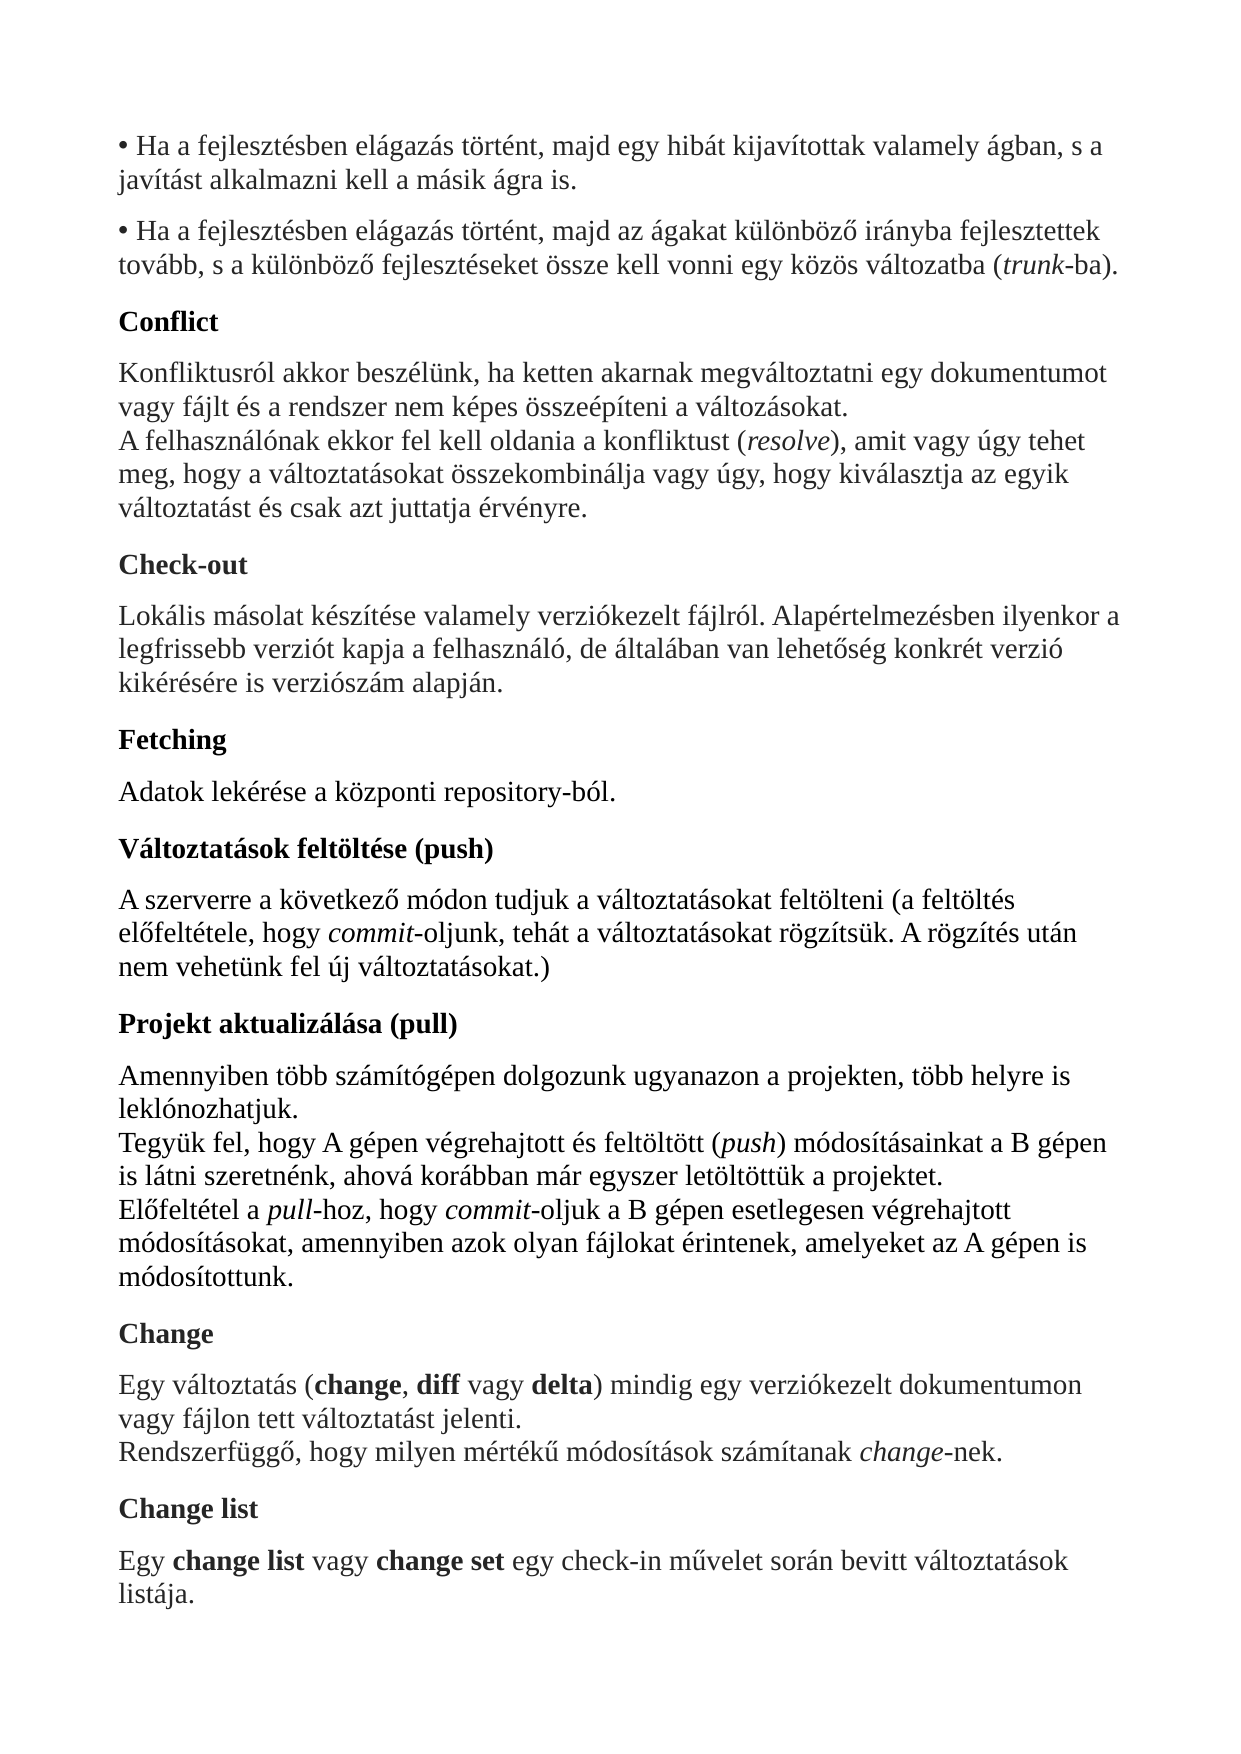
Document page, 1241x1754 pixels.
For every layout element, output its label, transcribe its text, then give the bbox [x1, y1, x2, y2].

text Adatok lekérése a központi repository-ból. [118, 774, 1122, 807]
text A szerverre a következő módon tudjuk a változtatásokat feltölteni (a feltöltés előfeltétele, hogy commit-oljunk, tehát a változtatásokat rögzítsük. A rögzítés után nem vehetünk fel új változtatásokat.) [118, 882, 1122, 983]
text Amennyiben több számítógépen dolgozunk ugyanazon a projekten, több helyre is leklónozhatjuk. Tegyük fel, hogy A gépen végrehajtott és feltöltött (push) módosításainkat a B gépen is látni szeretnénk, ahová korábban már egyszer letöltöttük a projektet. Előfeltétel a pull-hoz, hogy commit-oljuk a B gépen esetlegesen végrehajtott módosításokat, amennyiben azok olyan fájlokat érintenek, amelyeket az A gépen is módosítottunk. [118, 1058, 1122, 1292]
subtitle Change [118, 1316, 1122, 1349]
list Ha a fejlesztésben elágazás történt, majd az ágakat különböző irányba fejlesztettek tovább, s a különböző fejlesztéseket össze kell vonni egy közös változatba (trunk-ba). [118, 213, 1122, 281]
subtitle Change list [118, 1492, 1122, 1525]
text Konfliktusról akkor beszélünk, ha ketten akarnak megváltoztatni egy dokumentumot vagy fájlt és a rendszer nem képes összeépíteni a változásokat. A felhasználónak ekkor fel kell oldania a konfliktust (resolve), amit vagy úgy tehet meg, hogy a változtatásokat összekombinálja vagy úgy, hogy kiválasztja az egyik változtatást és csak azt juttatja érvényre. [118, 356, 1122, 523]
subtitle Check-out [118, 547, 1122, 580]
text Egy változtatás (change, diff vagy delta) mindig egy verziókezelt dokumentumon vagy fájlon tett változtatást jelenti. Rendszerfüggő, hogy milyen mértékű módosítások számítanak change-nek. [118, 1367, 1122, 1468]
text Egy change list vagy change set egy check-in művelet során bevitt változtatások listája. [118, 1543, 1122, 1610]
text Változtatások feltöltése (push) [118, 831, 1122, 864]
text Lokális másolat készítése valamely verziókezelt fájlról. Alapértelmezésben ilyenkor a legfrissebb verziót kapja a felhasználó, de általában van lehetőség konkrét verzió kikérésére is verziószám alapján. [118, 598, 1122, 699]
subtitle Conflict [118, 304, 1122, 338]
text Projekt aktualizálása (pull) [118, 1006, 1122, 1040]
subtitle Fetching [118, 722, 1122, 756]
list Ha a fejlesztésben elágazás történt, majd egy hibát kijavítottak valamely ágban, s a javítást alkalmazni kell a másik ágra is. [118, 128, 1122, 196]
